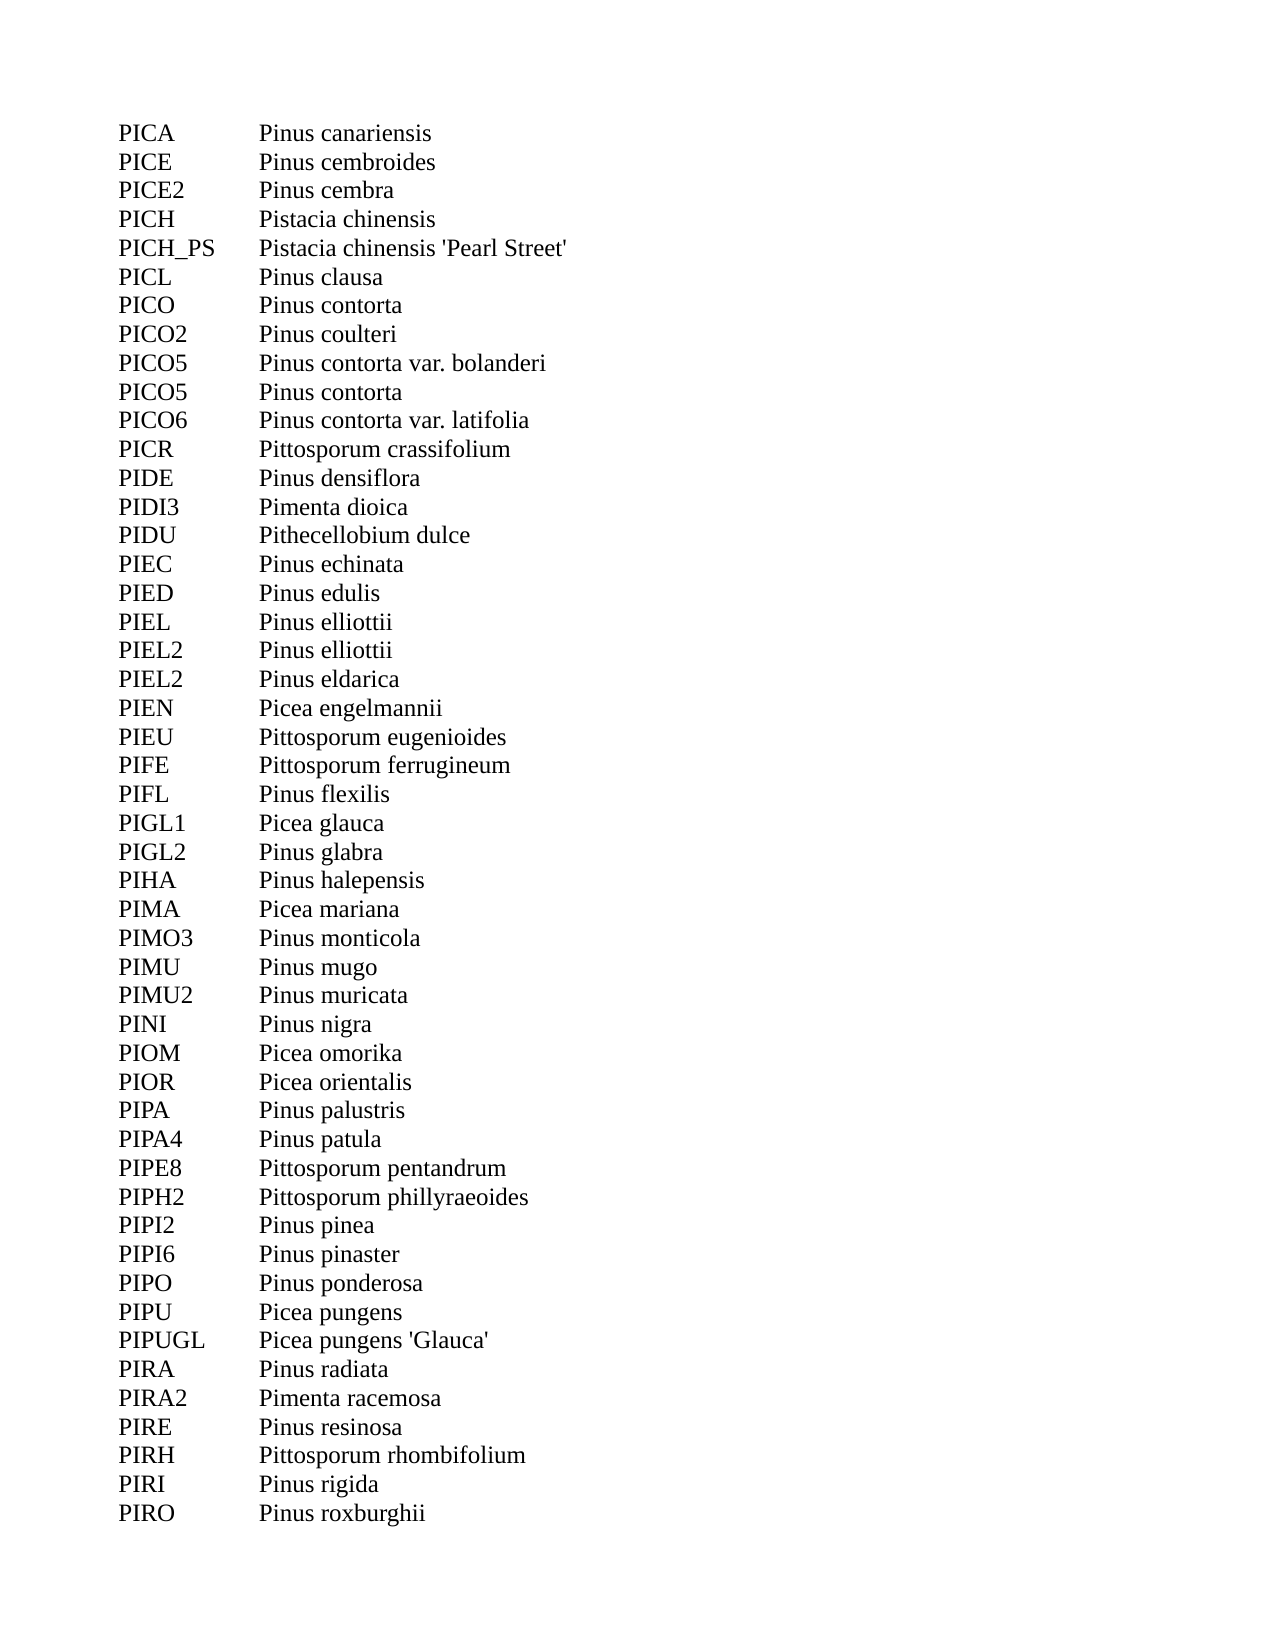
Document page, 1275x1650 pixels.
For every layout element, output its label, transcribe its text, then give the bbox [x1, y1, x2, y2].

table_cell Pittosporum rhombifolium [256, 1441, 692, 1469]
table_cell PINI [115, 1009, 256, 1038]
table_cell Pimenta dioica [256, 492, 692, 521]
table_cell PIGL1 [115, 808, 256, 837]
table_cell PIPI2 [115, 1211, 256, 1239]
table_cell Pittosporum ferrugineum [256, 751, 692, 779]
table_cell Picea omorika [256, 1038, 692, 1067]
table_cell PICO5 [115, 377, 256, 406]
table_cell PIFL [115, 779, 256, 808]
table_cell PIOM [115, 1038, 256, 1067]
table_cell Pinus halepensis [256, 866, 692, 894]
table_cell Pinus pinea [256, 1211, 692, 1239]
table_cell Pinus contorta [256, 291, 692, 319]
table_cell Pinus elliottii [256, 636, 692, 664]
table_cell Pimenta racemosa [256, 1383, 692, 1412]
table_cell PIEL2 [115, 636, 256, 664]
table_cell PIPUGL [115, 1326, 256, 1354]
table_cell Pinus monticola [256, 923, 692, 952]
table_cell Picea pungens 'Glauca' [256, 1326, 692, 1354]
table_cell Pinus pinaster [256, 1239, 692, 1268]
table_cell Pistacia chinensis 'Pearl Street' [256, 233, 692, 262]
table_cell Picea engelmannii [256, 693, 692, 722]
table_cell PIOR [115, 1067, 256, 1096]
table_cell PICH [115, 204, 256, 233]
table_cell Pinus glabra [256, 837, 692, 866]
table_cell Pinus cembra [256, 176, 692, 204]
table_cell Pinus patula [256, 1124, 692, 1153]
table_cell Picea mariana [256, 894, 692, 923]
table_cell Pinus eldarica [256, 664, 692, 693]
table_cell PIEL2 [115, 664, 256, 693]
table_cell Pinus flexilis [256, 779, 692, 808]
table_cell PIRO [115, 1498, 256, 1527]
table_cell Pittosporum phillyraeoides [256, 1182, 692, 1211]
table_cell PICO [115, 291, 256, 319]
table_cell PIMU2 [115, 981, 256, 1009]
table_cell Picea orientalis [256, 1067, 692, 1096]
table_cell Pithecellobium dulce [256, 521, 692, 549]
table_cell Pinus densiflora [256, 463, 692, 492]
table_cell PICO6 [115, 406, 256, 434]
table_cell PIFE [115, 751, 256, 779]
table_cell Pistacia chinensis [256, 204, 692, 233]
table_cell PIED [115, 578, 256, 607]
table_cell PIRA [115, 1354, 256, 1383]
table_cell Pinus contorta [256, 377, 692, 406]
table_cell Pinus ponderosa [256, 1268, 692, 1297]
table_cell Pinus contorta var. latifolia [256, 406, 692, 434]
table_cell Pittosporum crassifolium [256, 434, 692, 463]
table_cell Pinus cembroides [256, 147, 692, 176]
table_cell Picea pungens [256, 1297, 692, 1326]
table_cell PIPA4 [115, 1124, 256, 1153]
table_cell PICO2 [115, 319, 256, 348]
table_cell Pinus clausa [256, 262, 692, 291]
table_cell PIDI3 [115, 492, 256, 521]
table_cell Pinus rigida [256, 1469, 692, 1498]
table_cell Pinus palustris [256, 1096, 692, 1124]
table_cell Pittosporum eugenioides [256, 722, 692, 751]
table_cell Pinus nigra [256, 1009, 692, 1038]
table_cell Pinus echinata [256, 549, 692, 578]
table_cell PIMU [115, 952, 256, 981]
table_cell Pinus roxburghii [256, 1498, 692, 1527]
table_cell PIRA2 [115, 1383, 256, 1412]
table_cell PIEL [115, 607, 256, 636]
table_cell PICO5 [115, 348, 256, 377]
table_cell PIPO [115, 1268, 256, 1297]
table_cell PIEC [115, 549, 256, 578]
table_cell PIPA [115, 1096, 256, 1124]
table_cell PIHA [115, 866, 256, 894]
table_cell PIPI6 [115, 1239, 256, 1268]
table_cell PIGL2 [115, 837, 256, 866]
table_cell PICL [115, 262, 256, 291]
table_cell PICE2 [115, 176, 256, 204]
table_cell PIPH2 [115, 1182, 256, 1211]
table_cell PIDE [115, 463, 256, 492]
table_cell PICH_PS [115, 233, 256, 262]
table_cell PIEN [115, 693, 256, 722]
table_cell PIRH [115, 1441, 256, 1469]
table_cell PIPU [115, 1297, 256, 1326]
table_cell Pinus coulteri [256, 319, 692, 348]
table_cell PIMO3 [115, 923, 256, 952]
table_cell Pinus contorta var. bolanderi [256, 348, 692, 377]
table_cell Pittosporum pentandrum [256, 1153, 692, 1182]
table_cell PIRE [115, 1412, 256, 1441]
table_cell PIMA [115, 894, 256, 923]
table_cell PIPE8 [115, 1153, 256, 1182]
table_cell PICA [115, 118, 256, 147]
table_cell PIRI [115, 1469, 256, 1498]
table_cell Pinus elliottii [256, 607, 692, 636]
table_cell PIEU [115, 722, 256, 751]
table_cell PICE [115, 147, 256, 176]
table_cell Pinus mugo [256, 952, 692, 981]
table_cell Pinus edulis [256, 578, 692, 607]
table_cell PIDU [115, 521, 256, 549]
table_cell Pinus resinosa [256, 1412, 692, 1441]
table_cell Pinus radiata [256, 1354, 692, 1383]
table_cell PICR [115, 434, 256, 463]
table_cell Pinus canariensis [256, 118, 692, 147]
table_cell Picea glauca [256, 808, 692, 837]
table_cell Pinus muricata [256, 981, 692, 1009]
